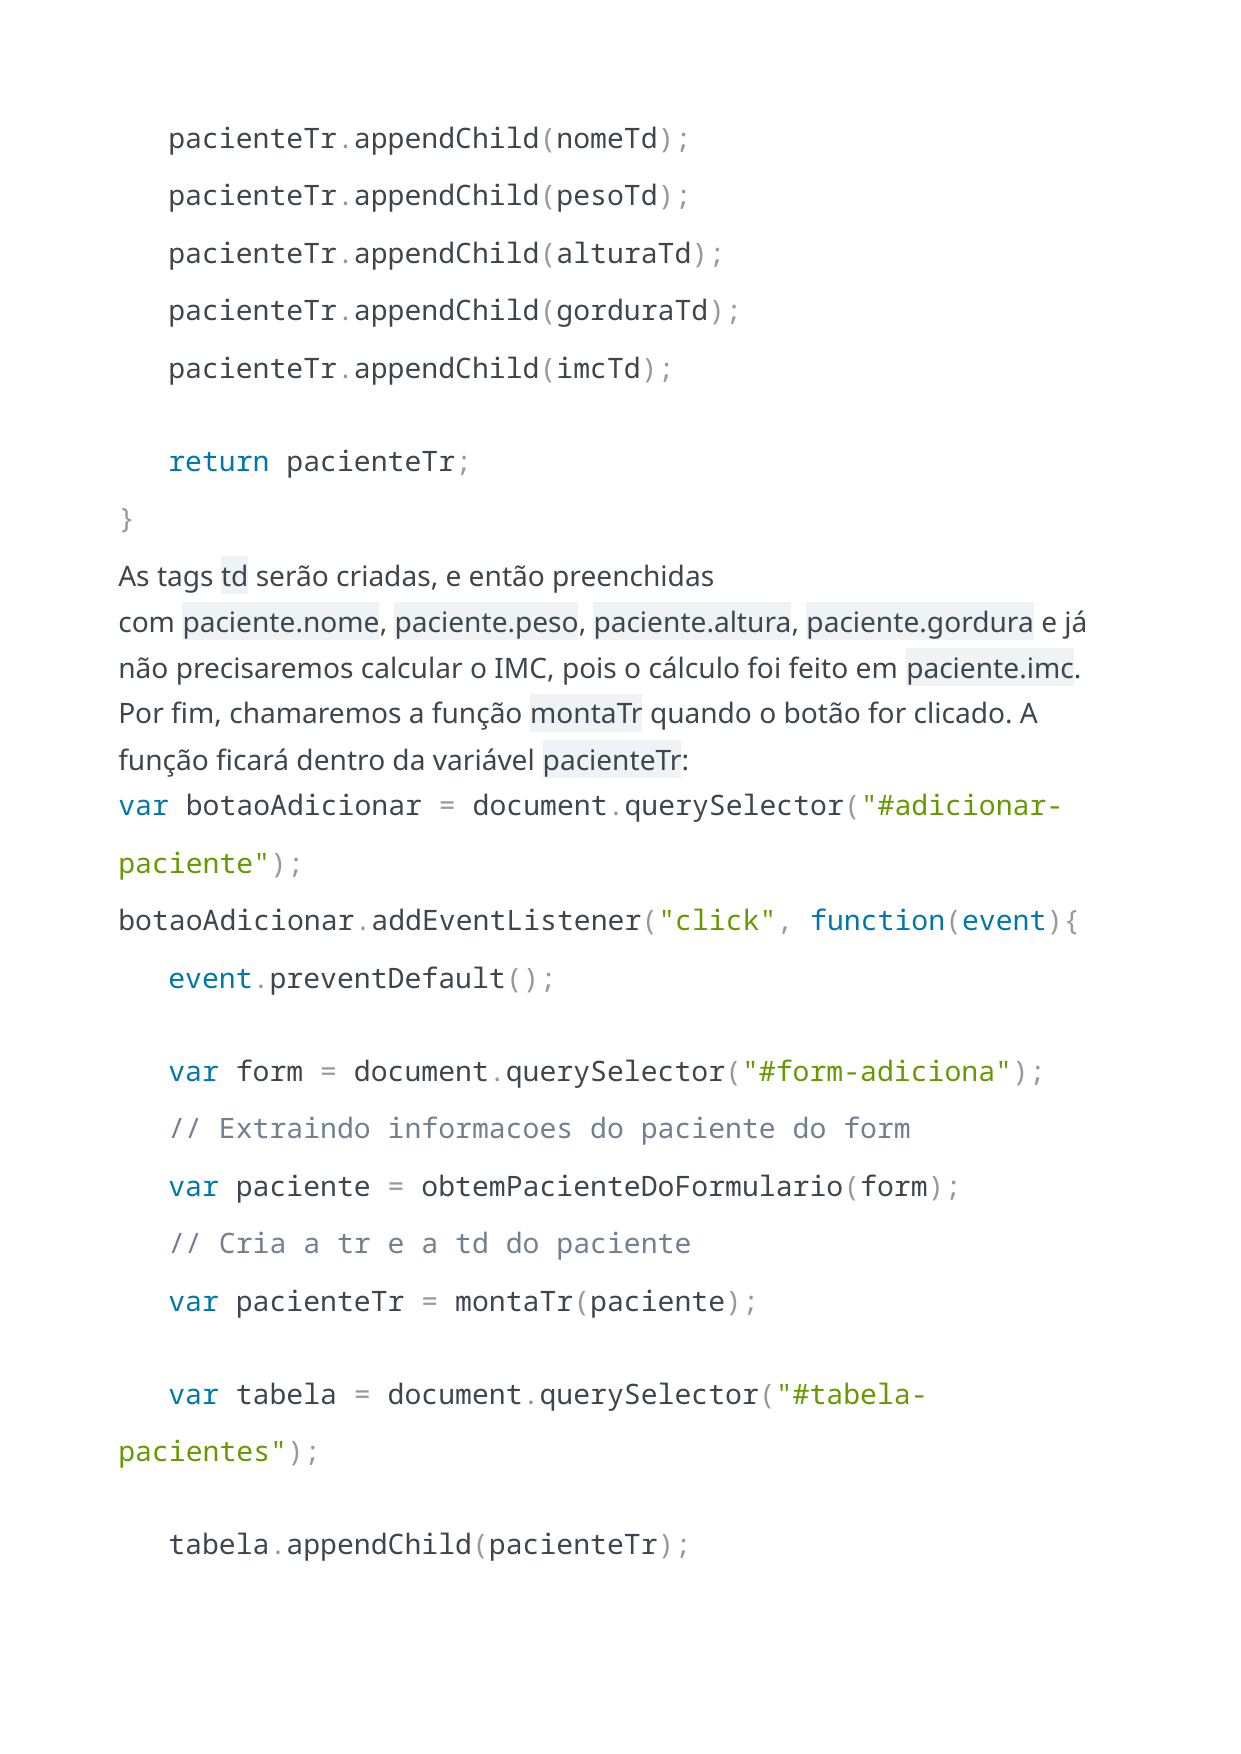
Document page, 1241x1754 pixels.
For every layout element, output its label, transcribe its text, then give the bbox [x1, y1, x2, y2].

text var tabela = document.querySelector("#tabela-pacientes"); [118, 1374, 1122, 1470]
text pacienteTr.appendChild(pesoTd); [118, 176, 1122, 214]
text pacienteTr.appendChild(gorduraTd); [118, 291, 1122, 329]
text // Cria a tr e a td do paciente [118, 1224, 1122, 1262]
text event.preventDefault(); [118, 958, 1122, 997]
text pacienteTr.appendChild(alturaTd); [118, 233, 1122, 271]
text var paciente = obtemPacienteDoFormulario(form); [118, 1166, 1122, 1204]
text var pacienteTr = montaTr(paciente); [118, 1281, 1122, 1319]
text // Extraindo informacoes do paciente do form [118, 1109, 1122, 1147]
text pacienteTr.appendChild(nomeTd); [118, 118, 1122, 156]
text Por fim, chamaremos a função montaTr quando o botão for clicado. A função ficará dentro da variável pacienteTr: [118, 694, 1122, 778]
text var botaoAdicionar = document.querySelector("#adicionar-paciente"); [118, 786, 1122, 882]
text As tags td serão criadas, e então preenchidas com paciente.nome, paciente.peso, paciente.altura, paciente.gordura e já não precisaremos calcular o IMC, pois o cálculo foi feito em paciente.imc. [118, 556, 1122, 686]
text tabela.appendChild(pacienteTr); [118, 1524, 1122, 1563]
text return pacienteTr; [118, 441, 1122, 479]
text var form = document.querySelector("#form-adiciona"); [118, 1051, 1122, 1089]
text pacienteTr.appendChild(imcTd); [118, 348, 1122, 386]
text } [118, 498, 1122, 537]
text botaoAdicionar.addEventListener("click", function(event){ [118, 901, 1122, 939]
